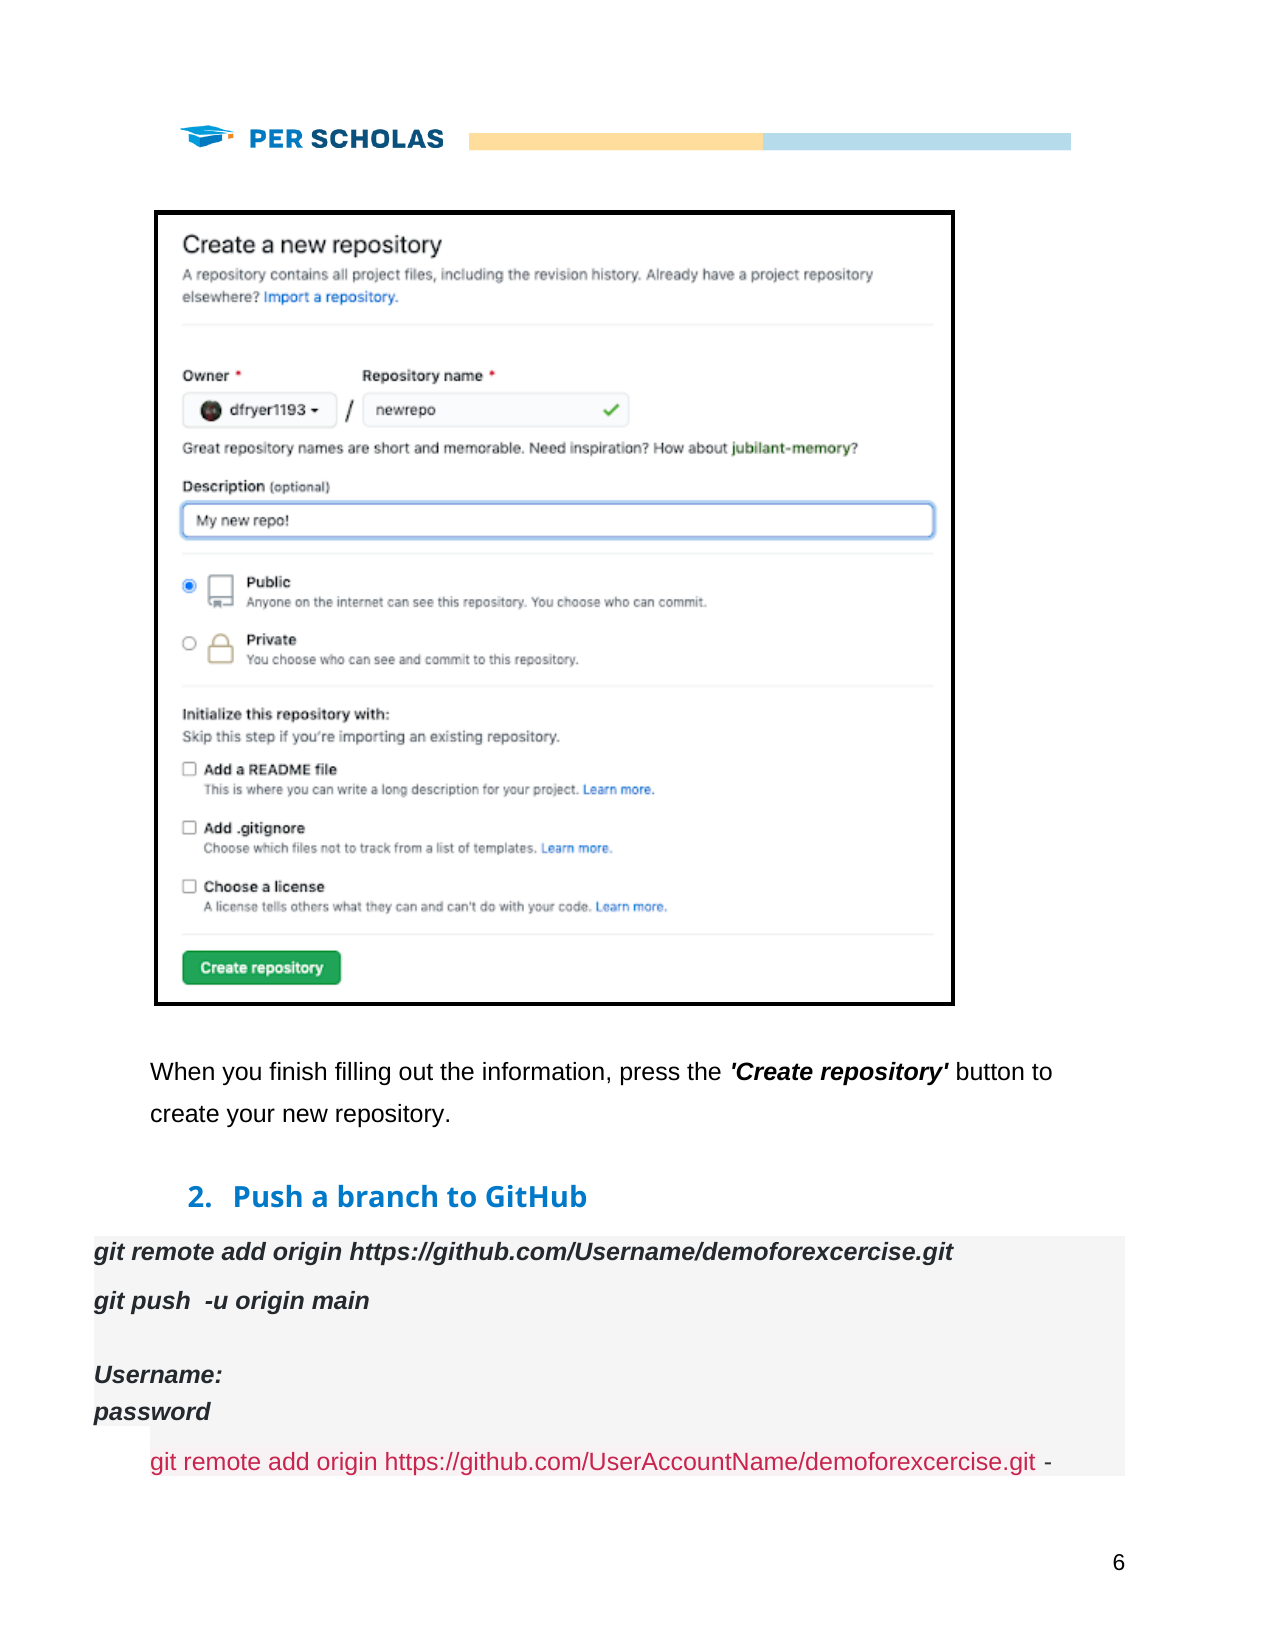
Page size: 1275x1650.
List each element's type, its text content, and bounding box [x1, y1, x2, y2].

text When you finish filling out the information, press the 'Create repository' button to create your new repository. [150, 1057, 1125, 1128]
subtitle Push a branch to GitHub [187, 1176, 1125, 1216]
text password [94, 1397, 1125, 1426]
picture [158, 215, 951, 1002]
text git remote add origin https://github.com/UserAccountName/demoforexcercise.git - [150, 1447, 1125, 1476]
text git remote add origin https://github.com/Username/demoforexcercise.git [94, 1236, 1125, 1265]
text Username: [94, 1360, 1125, 1389]
text git push -u origin main [94, 1286, 1125, 1315]
picture [150, 75, 1125, 207]
